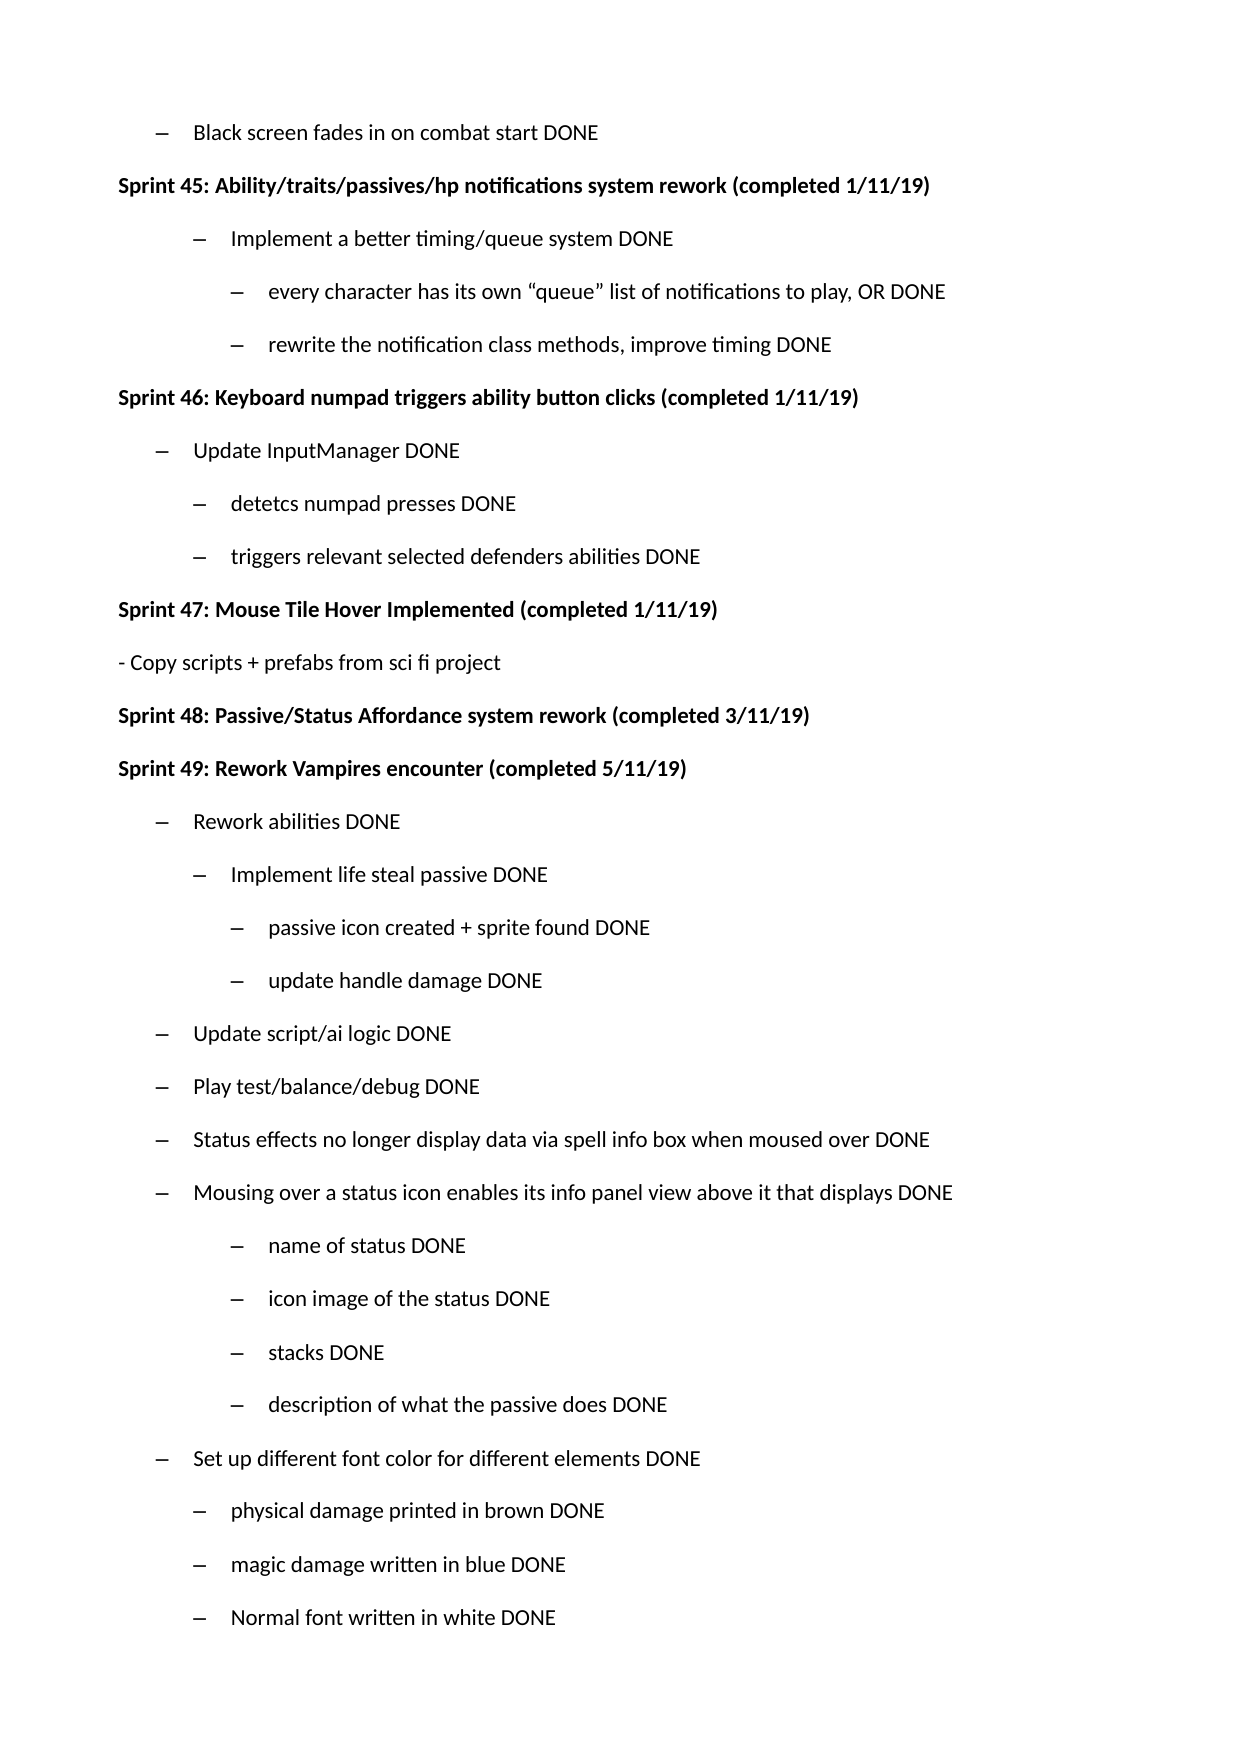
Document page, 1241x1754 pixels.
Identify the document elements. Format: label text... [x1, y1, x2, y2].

text Sprint 48: Passive/Status Affordance system rework (completed 3/11/19) [118, 701, 1122, 729]
list Implement a better timing/queue system DONE [193, 224, 1122, 252]
list Update InputManager DONE [156, 436, 1122, 464]
list update handle damage DONE [231, 966, 1122, 994]
list every character has its own “queue” list of notifications to play, OR DONE [231, 277, 1122, 305]
list Implement life steal passive DONE [193, 860, 1122, 888]
list detetcs numpad presses DONE [193, 489, 1122, 517]
list icon image of the status DONE [231, 1284, 1122, 1313]
list passive icon created + sprite found DONE [231, 913, 1122, 941]
list rewrite the notification class methods, improve timing DONE [231, 330, 1122, 358]
list physical damage printed in brown DONE [193, 1497, 1122, 1525]
list triggers relevant selected defenders abilities DONE [193, 542, 1122, 570]
list description of what the passive does DONE [231, 1391, 1122, 1419]
list magic damage written in blue DONE [193, 1550, 1122, 1578]
text - Copy scripts + prefabs from sci fi project [118, 648, 1122, 676]
list Rework abilities DONE [156, 807, 1122, 835]
list Update script/ai logic DONE [156, 1019, 1122, 1047]
list name of status DONE [231, 1232, 1122, 1259]
text Sprint 49: Rework Vampires encounter (completed 5/11/19) [118, 754, 1122, 782]
text Sprint 46: Keyboard numpad triggers ability button clicks (completed 1/11/19) [118, 383, 1122, 411]
text Sprint 45: Ability/traits/passives/hp notifications system rework (completed 1/11/19) [118, 171, 1122, 199]
list Set up different font color for different elements DONE [156, 1444, 1122, 1472]
list stacks DONE [231, 1338, 1122, 1366]
list Normal font written in white DONE [193, 1603, 1122, 1631]
list Black screen fades in on combat start DONE [156, 118, 1122, 146]
list Status effects no longer display data via spell info box when moused over DONE [156, 1126, 1122, 1153]
text Sprint 47: Mouse Tile Hover Implemented (completed 1/11/19) [118, 595, 1122, 623]
list Mousing over a status icon enables its info panel view above it that displays DONE [156, 1178, 1122, 1207]
list Play test/balance/debug DONE [156, 1072, 1122, 1101]
